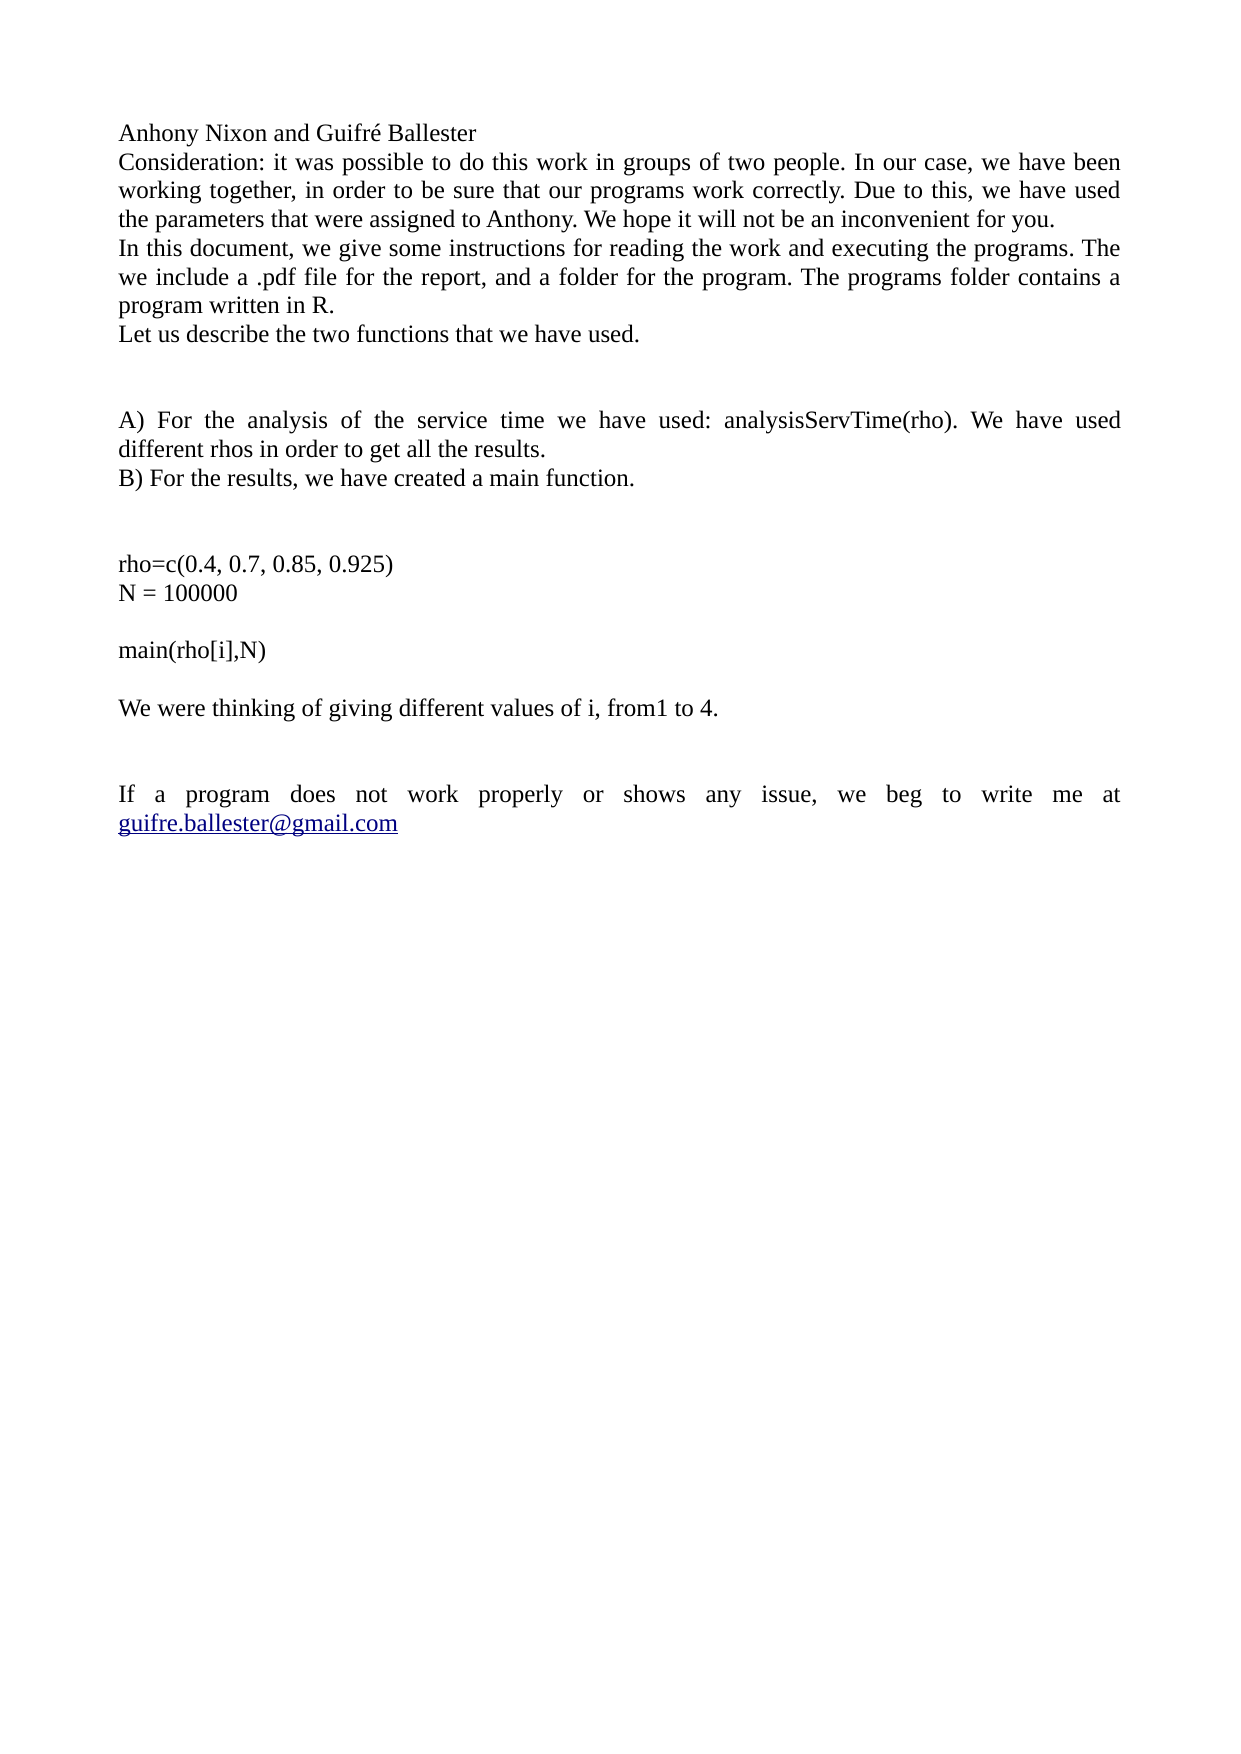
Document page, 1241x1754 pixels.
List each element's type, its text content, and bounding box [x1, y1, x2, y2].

text A) For the analysis of the service time we have used: analysisServTime(rho). We have used different rhos in order to get all the results. [118, 406, 1122, 463]
text B) For the results, we have created a main function. [118, 463, 1122, 492]
text If a program does not work properly or shows any issue, we beg to write me at guifre.ballester@gmail.com [118, 779, 1122, 837]
text Consideration: it was possible to do this work in groups of two people. In our case, we have been working together, in order to be sure that our programs work correctly. Due to this, we have used the parameters that were assigned to Anthony. We hope it will not be an inconvenient for you. [118, 147, 1122, 233]
text We were thinking of giving different values of i, from1 to 4. [118, 693, 1122, 722]
text N = 100000 [118, 578, 1122, 607]
text Anhony Nixon and Guifré Ballester [118, 118, 1122, 147]
text Let us describe the two functions that we have used. [118, 319, 1122, 348]
text rho=c(0.4, 0.7, 0.85, 0.925) [118, 549, 1122, 578]
text In this document, we give some instructions for reading the work and executing the programs. The we include a .pdf file for the report, and a folder for the program. The programs folder contains a program written in R. [118, 233, 1122, 319]
text main(rho[i],N) [118, 636, 1122, 664]
